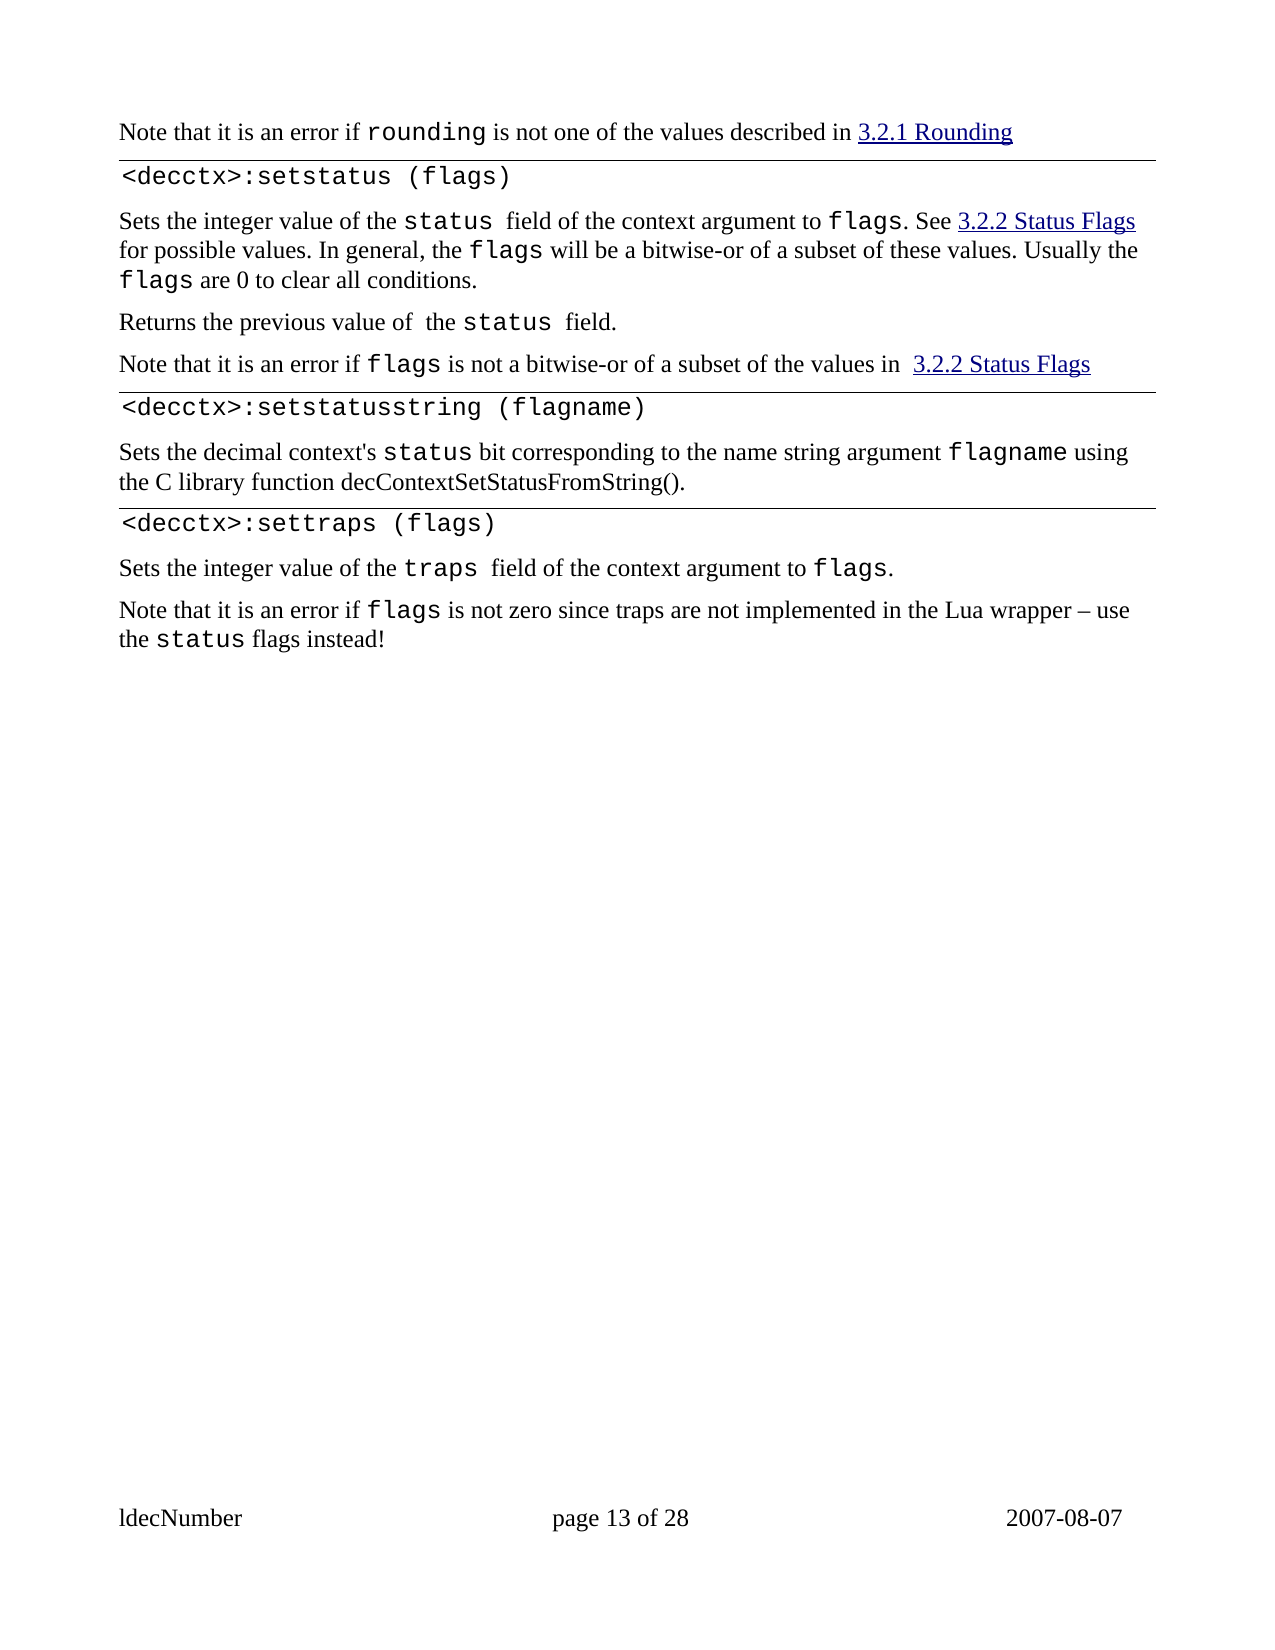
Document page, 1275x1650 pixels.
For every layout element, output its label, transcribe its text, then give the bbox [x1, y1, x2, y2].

text Note that it is an error if flags is not a bitwise-or of a subset of the values in 3.2.2 Status Flags [118, 350, 1156, 380]
text Sets the decimal context's status bit corresponding to the name string argument flagname using the C library function decContextSetStatusFromString(). [118, 438, 1156, 496]
text Sets the integer value of the status field of the context argument to flags. See 3.2.2 Status Flags for possible values. In general, the flags will be a bitwise-or of a subset of these values. Usually the flags are 0 to clear all conditions. [118, 207, 1156, 296]
text Note that it is an error if rounding is not one of the values described in 3.2.1 Rounding [118, 118, 1156, 148]
text <decctx>:settraps (flags) [118, 509, 1156, 542]
text Returns the previous value of the status field. [118, 308, 1156, 338]
text <decctx>:setstatusstring (flagname) [118, 393, 1156, 426]
text <decctx>:setstatus (flags) [118, 161, 1156, 195]
text Note that it is an error if flags is not zero since traps are not implemented in the Lua wrapper – use the status flags instead! [118, 596, 1156, 655]
text Sets the integer value of the traps field of the context argument to flags. [118, 554, 1156, 584]
